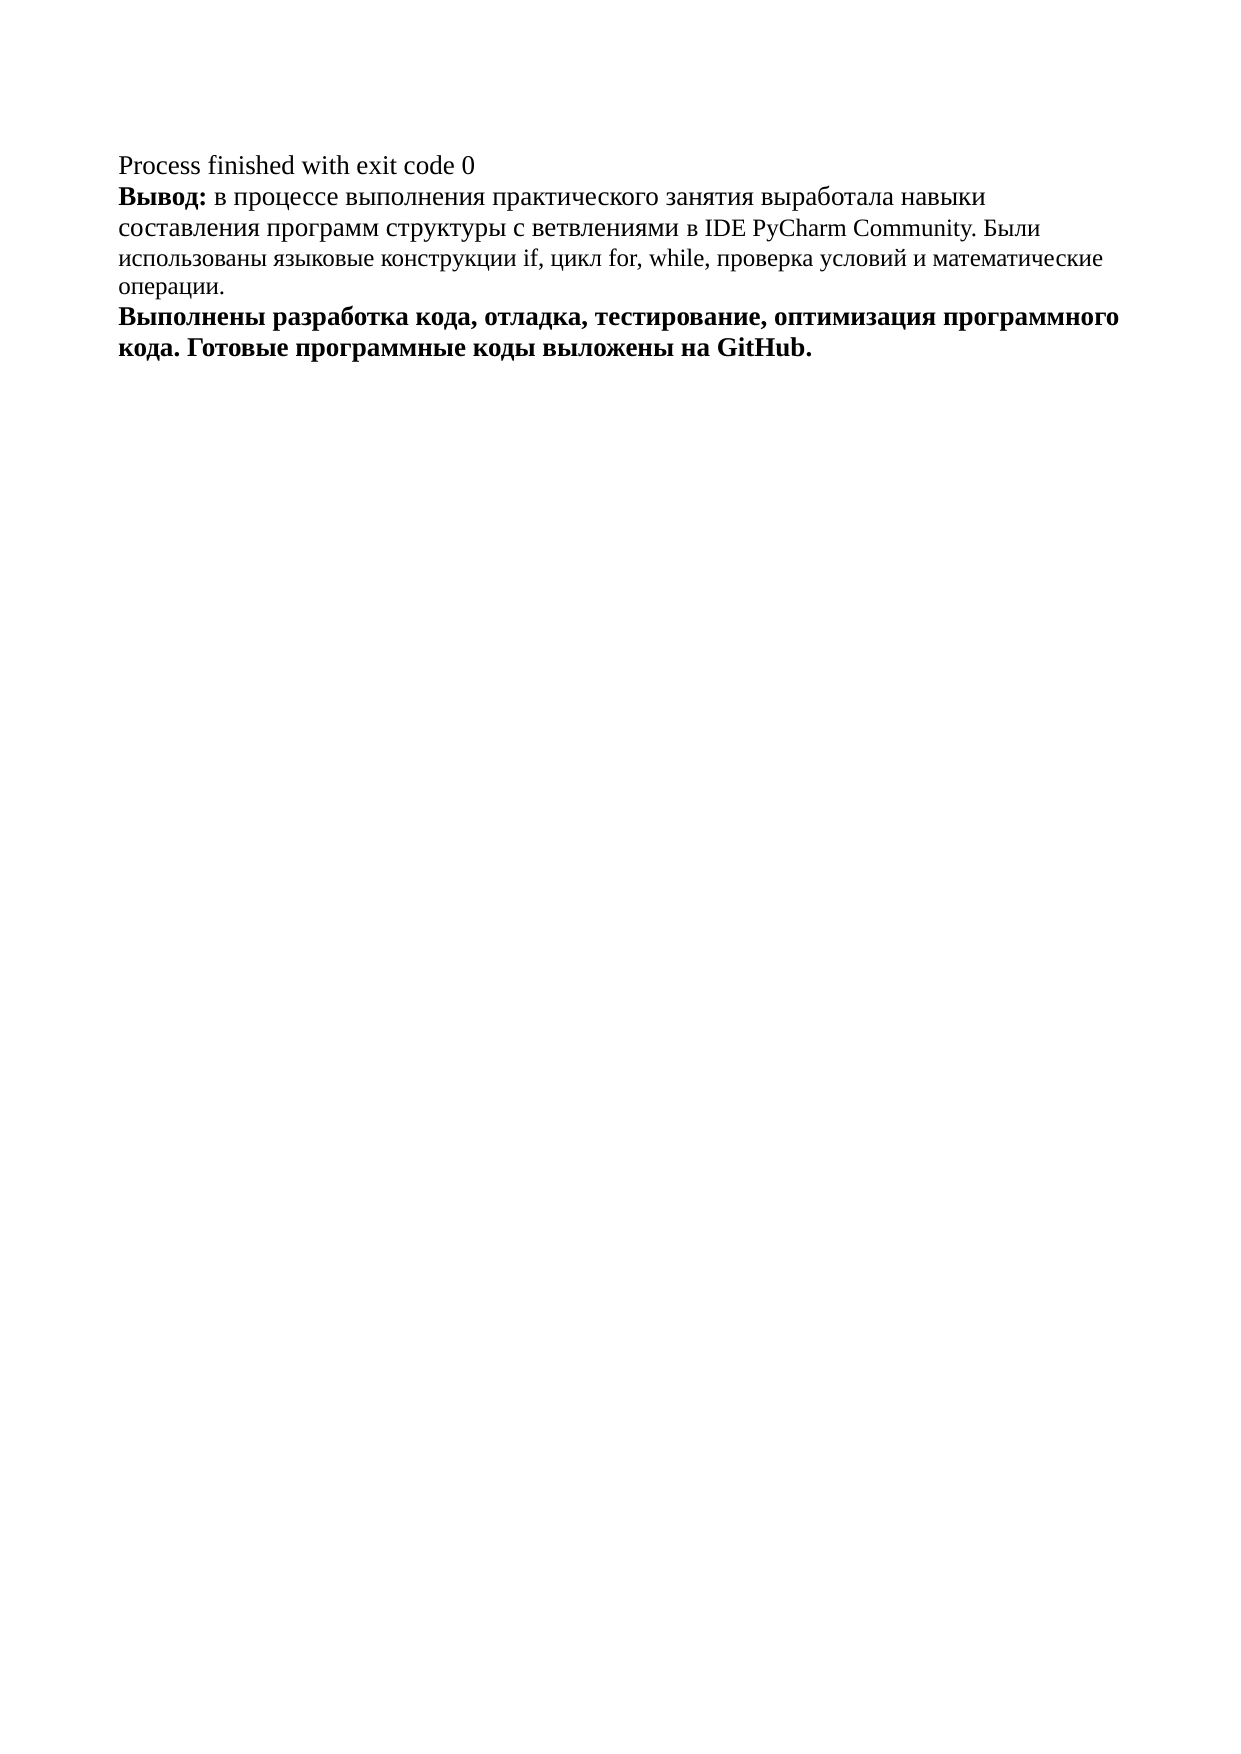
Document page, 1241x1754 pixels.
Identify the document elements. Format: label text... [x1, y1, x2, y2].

text Вывод: в процессе выполнения практического занятия выработала навыки составления программ структуры с ветвлениями в IDE PyCharm Community. Были использованы языковые конструкции if, цикл for, while, проверка условий и математические операции. [118, 180, 1122, 300]
text Выполнены разработка кода, отладка, тестирование, оптимизация программного кода. Готовые программные коды выложены на GitHub. [118, 300, 1122, 362]
text Process finished with exit code 0 [118, 149, 1122, 180]
